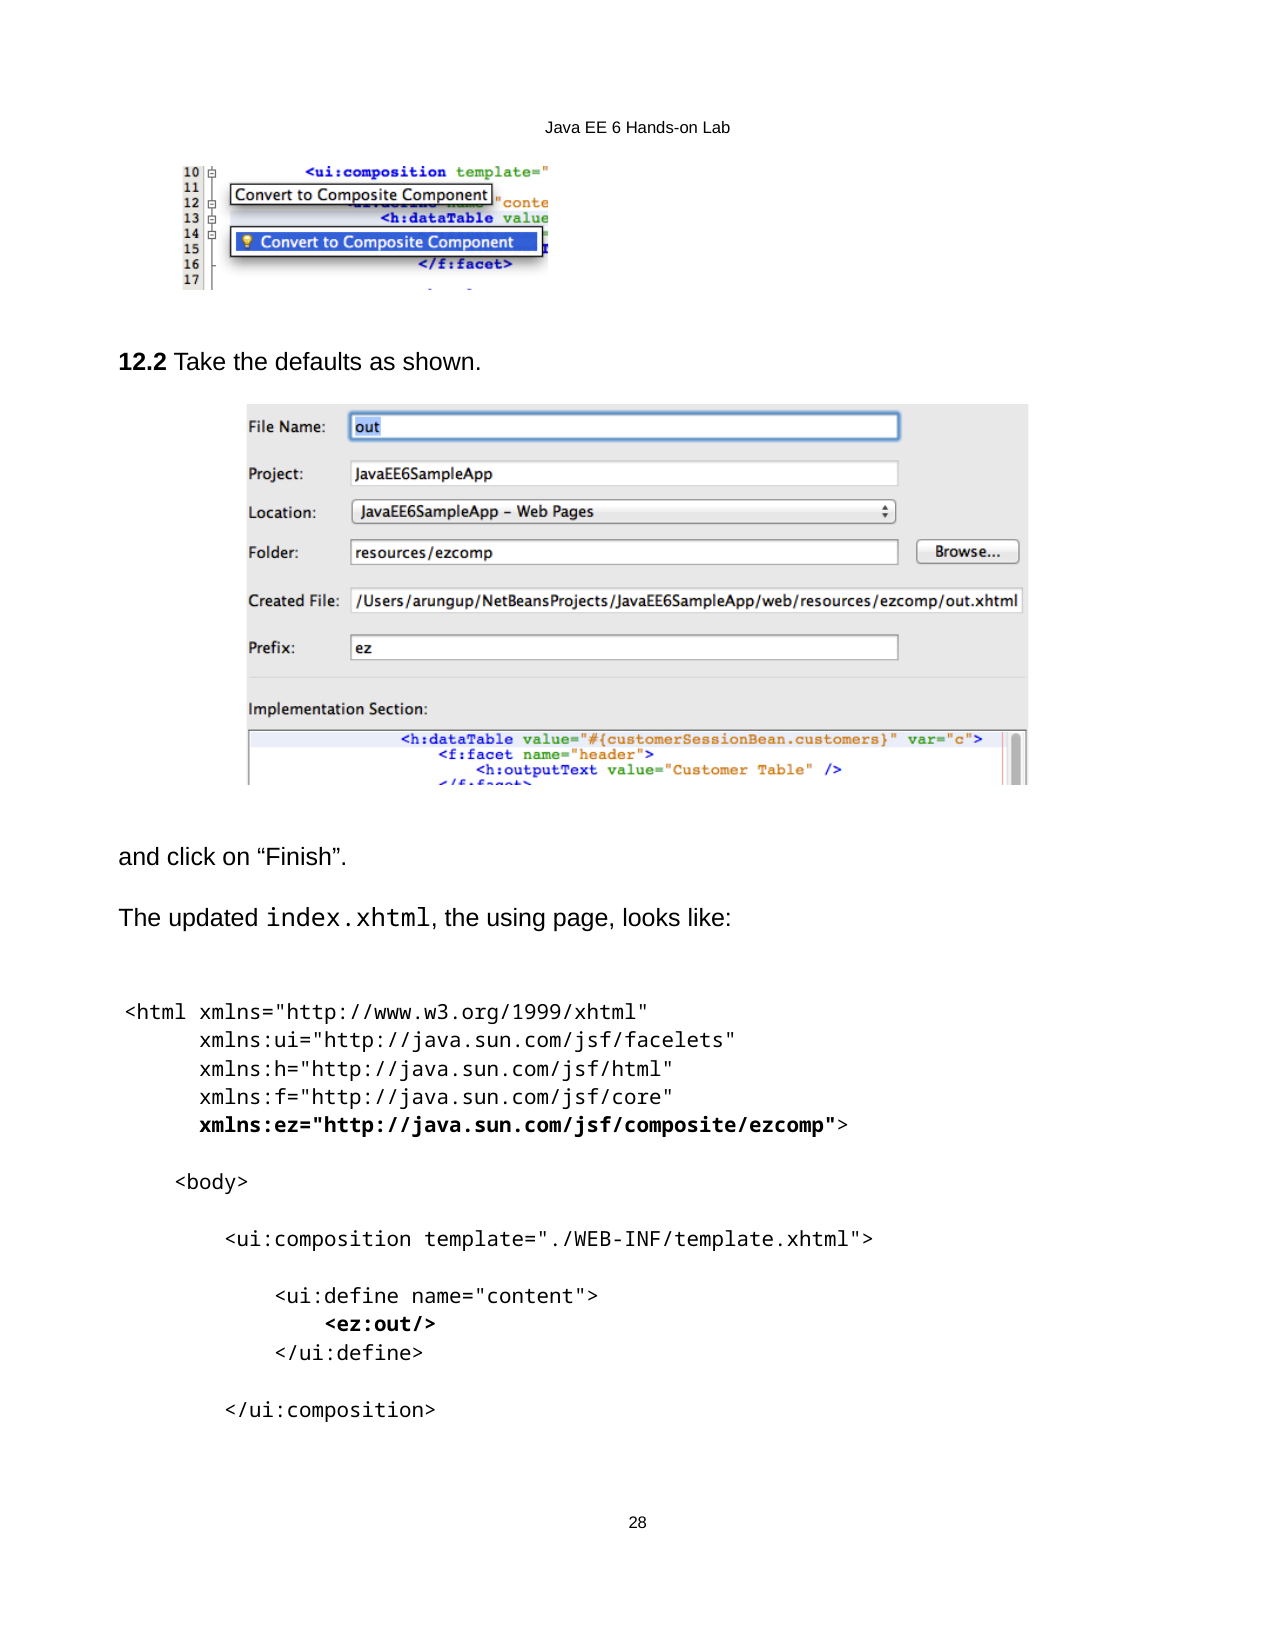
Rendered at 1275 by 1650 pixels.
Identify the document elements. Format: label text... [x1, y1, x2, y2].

picture [246, 404, 1029, 785]
text and click on “Finish”. [118, 405, 1157, 871]
text The updated index.xhtml, the using page, looks like: [118, 899, 1157, 991]
text 12.2 Take the defaults as shown. [118, 318, 1157, 376]
table_header <html xmlns="http://www.w3.org/1999/xhtml" xmlns:ui="http://java.sun.com/jsf/facelets" xmlns:h="http://java.sun.com/jsf/html" xmlns:f="http://java.sun.com/jsf/core" xmlns:ez="http://java.sun.com/jsf/composite/ezcomp"> <body> <ui:composition template="./WEB-INF/template.xhtml"> <ui:define name="content"> <ez:out/> </ui:define> </ui:composition> [118, 991, 1157, 1429]
picture [182, 166, 549, 290]
text [118, 1429, 1157, 1458]
